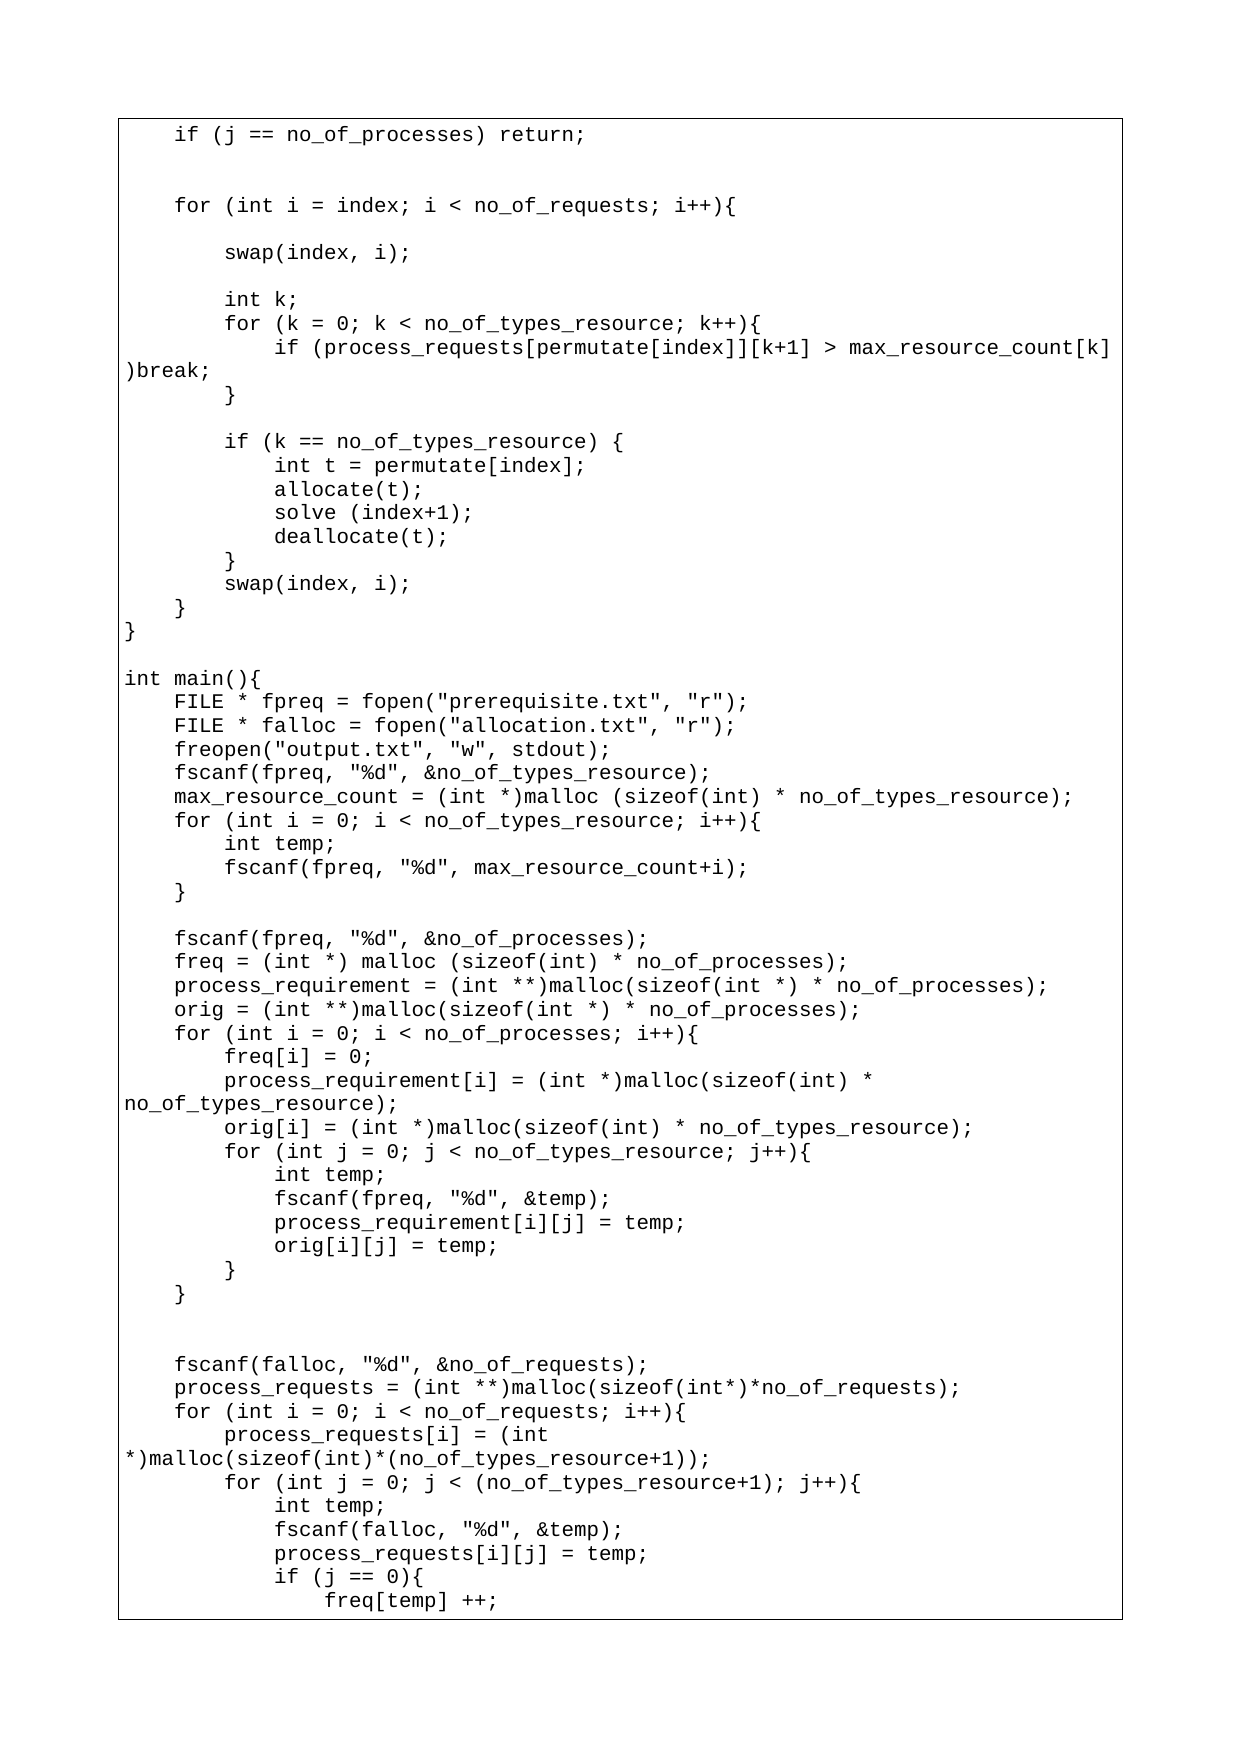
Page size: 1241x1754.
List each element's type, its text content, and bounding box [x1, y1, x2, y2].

table_header if (j == no_of_processes) return; for (int i = index; i < no_of_requests; i++){ swap(index, i); int k; for (k = 0; k < no_of_types_resource; k++){ if (process_requests[permutate[index]][k+1] > max_resource_count[k] )break; } if (k == no_of_types_resource) { int t = permutate[index]; allocate(t); solve (index+1); deallocate(t); } swap(index, i); } } int main(){ FILE * fpreq = fopen("prerequisite.txt", "r"); FILE * falloc = fopen("allocation.txt", "r"); freopen("output.txt", "w", stdout); fscanf(fpreq, "%d", &no_of_types_resource); max_resource_count = (int *)malloc (sizeof(int) * no_of_types_resource); for (int i = 0; i < no_of_types_resource; i++){ int temp; fscanf(fpreq, "%d", max_resource_count+i); } fscanf(fpreq, "%d", &no_of_processes); freq = (int *) malloc (sizeof(int) * no_of_processes); process_requirement = (int **)malloc(sizeof(int *) * no_of_processes); orig = (int **)malloc(sizeof(int *) * no_of_processes); for (int i = 0; i < no_of_processes; i++){ freq[i] = 0; process_requirement[i] = (int *)malloc(sizeof(int) * no_of_types_resource); orig[i] = (int *)malloc(sizeof(int) * no_of_types_resource); for (int j = 0; j < no_of_types_resource; j++){ int temp; fscanf(fpreq, "%d", &temp); process_requirement[i][j] = temp; orig[i][j] = temp; } } fscanf(falloc, "%d", &no_of_requests); process_requests = (int **)malloc(sizeof(int*)*no_of_requests); for (int i = 0; i < no_of_requests; i++){ process_requests[i] = (int *)malloc(sizeof(int)*(no_of_types_resource+1)); for (int j = 0; j < (no_of_types_resource+1); j++){ int temp; fscanf(falloc, "%d", &temp); process_requests[i][j] = temp; if (j == 0){ freq[temp] ++; [119, 119, 1122, 1619]
